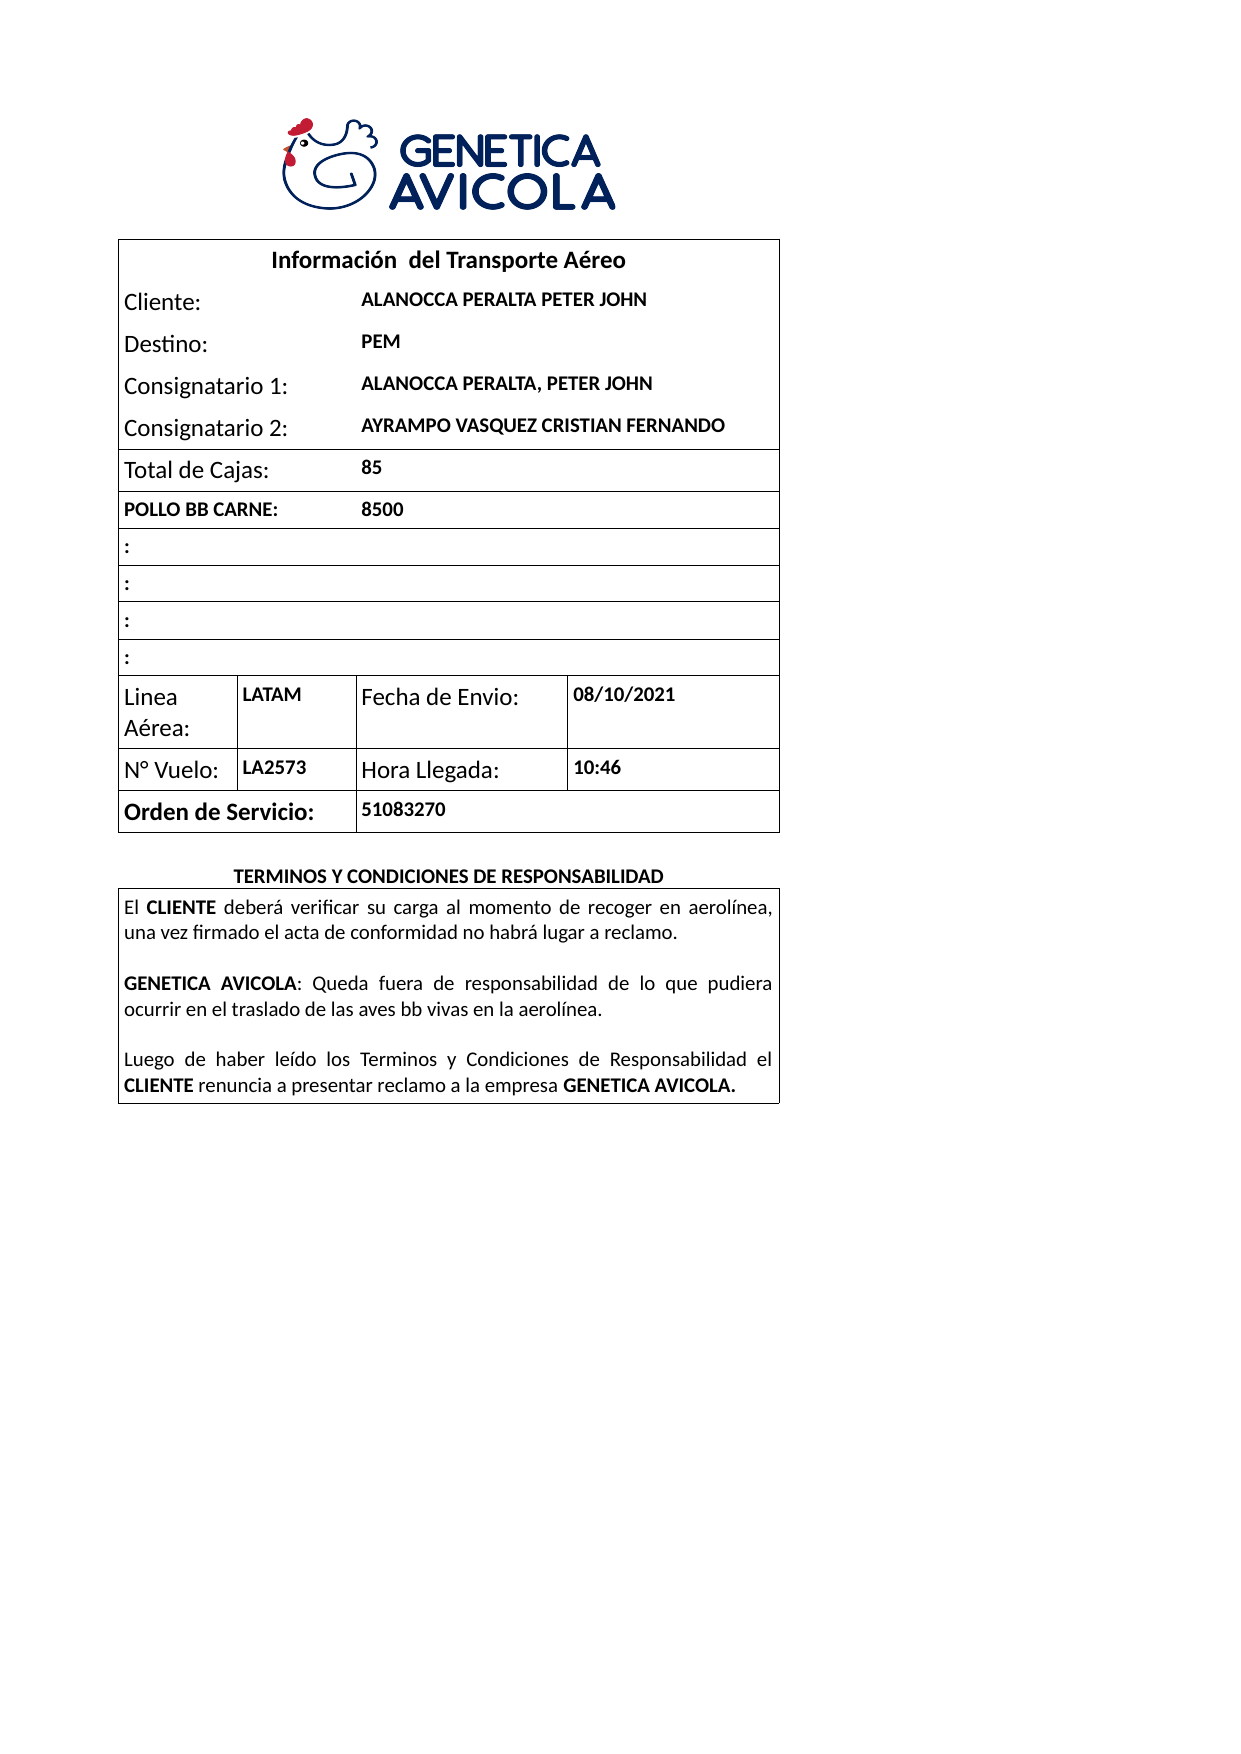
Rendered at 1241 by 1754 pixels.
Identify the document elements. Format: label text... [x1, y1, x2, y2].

table_cell Destino: [119, 323, 356, 364]
table_cell TERMINOS Y CONDICIONES DE RESPONSABILIDAD [118, 833, 779, 888]
table_cell 08/10/2021 [568, 676, 779, 748]
table_cell [356, 529, 779, 564]
table_cell [356, 566, 779, 601]
table_cell : [119, 640, 356, 675]
table_cell : [119, 602, 356, 638]
table_cell Consignatario 2: [119, 406, 356, 448]
picture [282, 118, 616, 210]
table_cell POLLO BB CARNE: [119, 492, 356, 527]
table_cell 10:46 [568, 749, 779, 790]
table_cell ALANOCCA PERALTA PETER JOHN [356, 281, 779, 322]
table_cell Linea Aérea: [119, 676, 237, 748]
table_cell [356, 602, 779, 638]
table_cell ALANOCCA PERALTA, PETER JOHN [356, 365, 779, 406]
table_cell 8500 [356, 492, 779, 527]
table_cell El CLIENTE deberá verificar su carga al momento de recoger en aerolínea, una vez firmado el acta de conformidad no habrá lugar a reclamo. GENETICA AVICOLA: Queda fuera de responsabilidad de lo que pudiera ocurrir en el traslado de las aves bb vivas en la aerolínea. Luego de haber leído los Terminos y Condiciones de Responsabilidad el CLIENTE renuncia a presentar reclamo a la empresa GENETICA AVICOLA. [119, 889, 779, 1103]
table_cell AYRAMPO VASQUEZ CRISTIAN FERNANDO [356, 406, 779, 448]
table_cell : [119, 529, 356, 564]
table_cell Fecha de Envio: [357, 676, 567, 748]
table_header Información del Transporte Aéreo [119, 240, 779, 281]
table_cell N° Vuelo: [119, 749, 237, 790]
table_cell 51083270 [357, 791, 779, 832]
table_cell Total de Cajas: [119, 450, 356, 491]
table_cell Orden de Servicio: [119, 791, 356, 832]
table_cell 85 [356, 450, 779, 491]
table_cell Cliente: [119, 281, 356, 322]
table_cell PEM [356, 323, 779, 364]
table_cell Consignatario 1: [119, 365, 356, 406]
table_cell Hora Llegada: [357, 749, 567, 790]
table_cell LATAM [238, 676, 356, 748]
table_cell : [119, 566, 356, 601]
table_cell [356, 640, 779, 675]
table_cell LA2573 [238, 749, 356, 790]
